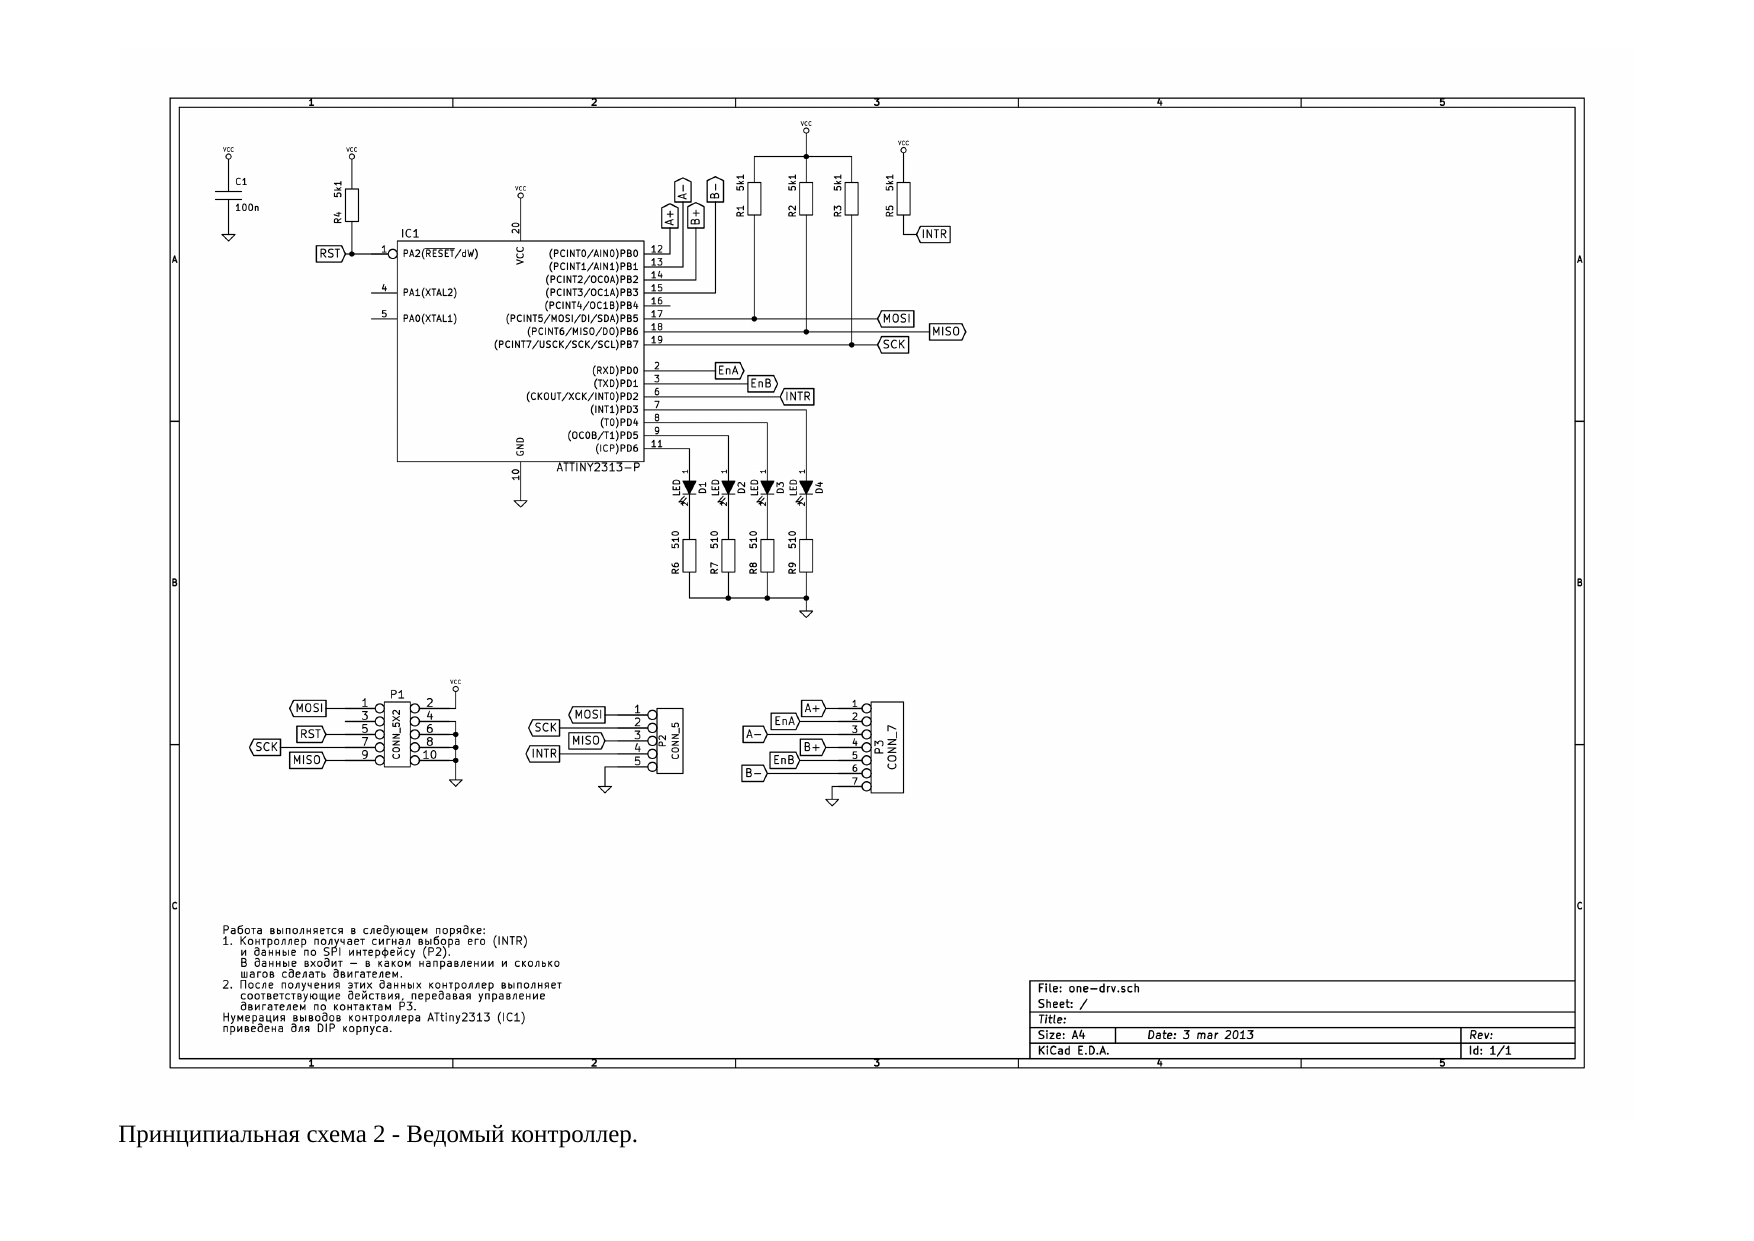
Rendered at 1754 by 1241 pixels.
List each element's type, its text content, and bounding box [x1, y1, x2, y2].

text Принципиальная схема 2 - Ведомый контроллер. [118, 1119, 1636, 1148]
picture [118, 46, 1636, 1119]
